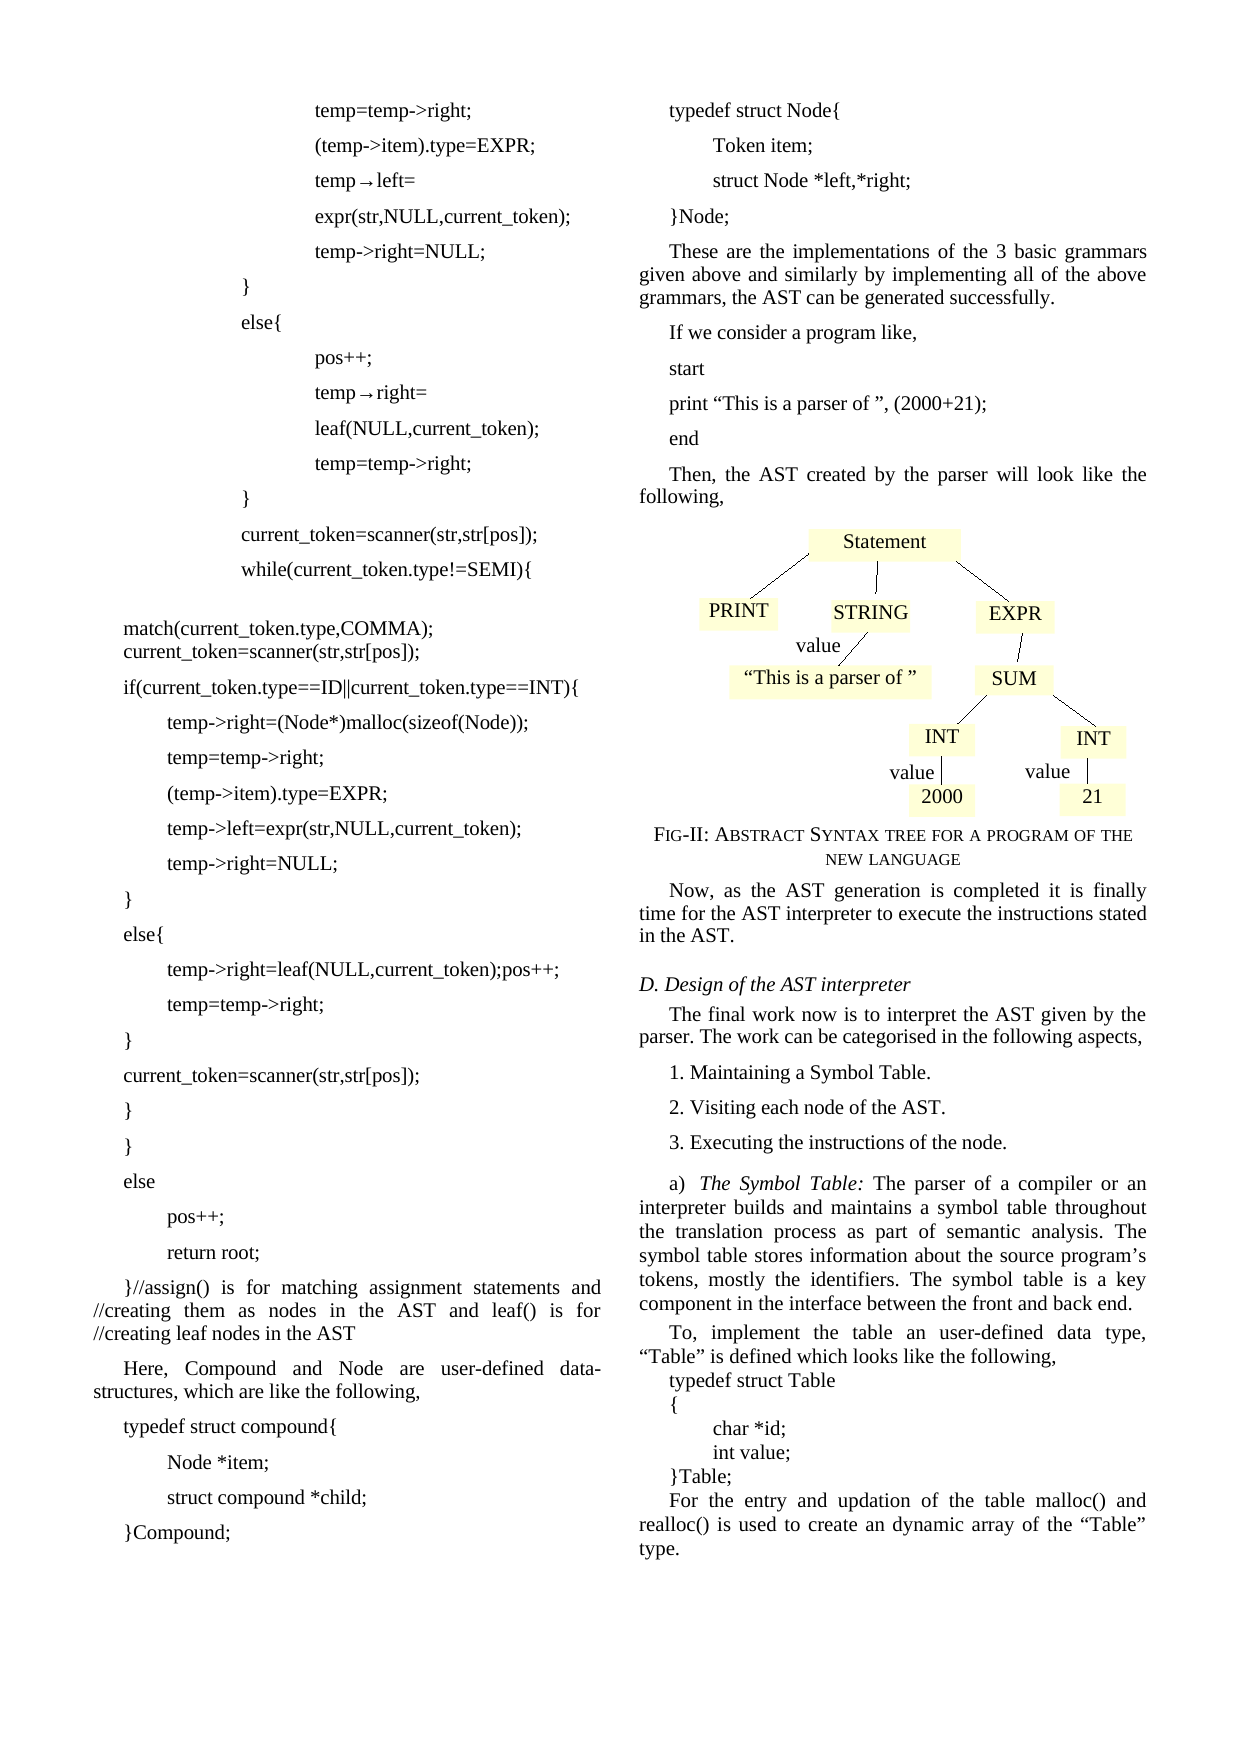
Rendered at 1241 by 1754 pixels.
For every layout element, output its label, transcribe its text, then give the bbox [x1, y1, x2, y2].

text if(current_token.type==ID||current_token.type==INT){ [93, 676, 601, 699]
text }Node; [639, 205, 1147, 228]
text temp=temp->right; [93, 746, 601, 769]
text end [639, 427, 1147, 450]
text temp→right= [93, 382, 601, 404]
text } [93, 1135, 601, 1158]
text } [93, 888, 601, 911]
text leaf(NULL,current_token); [93, 417, 601, 440]
subtitle Fig-II: Abstract Syntax tree for a program of the new language [639, 822, 1147, 870]
text temp=temp->right; [93, 99, 601, 122]
text } [93, 1029, 601, 1052]
text typedef struct Table [639, 1368, 1147, 1392]
text current_token=scanner(str,str[pos]); [93, 523, 601, 546]
text temp=temp->right; [93, 452, 601, 475]
text If we consider a program like, [639, 321, 1147, 344]
text temp->right=NULL; [93, 852, 601, 875]
list Maintaining a Symbol Table. [639, 1061, 1147, 1084]
text struct Node *left,*right; [639, 170, 1147, 192]
text { [639, 1392, 1147, 1416]
list Now, as the AST generation is completed it is finally time for the AST interpreter to execute the instructions stated in the AST. [639, 879, 1147, 947]
text These are the implementations of the 3 basic grammars given above and similarly by implementing all of the above grammars, the AST can be generated successfully. [639, 240, 1147, 309]
text }Table; [639, 1464, 1147, 1488]
list The final work now is to interpret the AST given by the parser. The work can be categorised in the following aspects, [639, 1003, 1147, 1048]
text pos++; [93, 346, 601, 369]
list Visiting each node of the AST. [639, 1096, 1147, 1119]
text current_token=scanner(str,str[pos]); [93, 1064, 601, 1087]
text (temp->item).type=EXPR; [93, 782, 601, 804]
text struct compound *child; [93, 1486, 601, 1509]
text temp->left=expr(str,NULL,current_token); [93, 817, 601, 840]
list Executing the instructions of the node. [639, 1132, 1147, 1154]
text else{ [93, 923, 601, 946]
text expr(str,NULL,current_token); [93, 205, 601, 228]
text To, implement the table an user-defined data type, “Table” is defined which looks like the following, [639, 1319, 1147, 1368]
text while(current_token.type!=SEMI){ [93, 558, 601, 581]
text print “This is a parser of ”, (2000+21); [639, 392, 1147, 415]
text Here, Compound and Node are user-defined data-structures, which are like the following, [93, 1357, 601, 1403]
text Token item; [639, 134, 1147, 157]
text typedef struct compound{ [93, 1416, 601, 1438]
text char *id; [639, 1416, 1147, 1440]
text Then, the AST created by the parser will look like the following, [639, 463, 1147, 508]
text For the entry and updation of the table malloc() and realloc() is used to create an dynamic array of the “Table” type. [639, 1488, 1147, 1560]
text int value; [639, 1440, 1147, 1464]
text start [639, 357, 1147, 379]
text else{ [93, 311, 601, 334]
text temp->right=NULL; [93, 240, 601, 263]
text }//assign() is for matching assignment statements and //creating them as nodes in the AST and leaf() is for //creating leaf nodes in the AST [93, 1276, 601, 1345]
text }Compound; [93, 1521, 601, 1544]
text (temp->item).type=EXPR; [93, 134, 601, 157]
text temp->right=(Node*)malloc(sizeof(Node)); [93, 711, 601, 734]
text } [93, 487, 601, 510]
text temp=temp->right; [93, 994, 601, 1016]
text temp→left= [93, 170, 601, 192]
text } [93, 276, 601, 298]
text temp->right=leaf(NULL,current_token);pos++; [93, 958, 601, 981]
text } [93, 1099, 601, 1122]
text pos++; [93, 1206, 601, 1228]
text return root; [93, 1241, 601, 1264]
text else [93, 1170, 601, 1193]
subtitle The Symbol Table: The parser of a compiler or an interpreter builds and maintains a symbol table throughout the translation process as part of semantic analysis. The symbol table stores information about the source program’s tokens, mostly the identifiers. The symbol table is a key component in the interface between the front and back end. [639, 1171, 1147, 1315]
subtitle Design of the AST interpreter [639, 972, 1147, 996]
text Node *item; [93, 1451, 601, 1474]
text typedef struct Node{ [639, 99, 1147, 122]
text match(current_token.type,COMMA); current_token=scanner(str,str[pos]); [93, 593, 601, 663]
